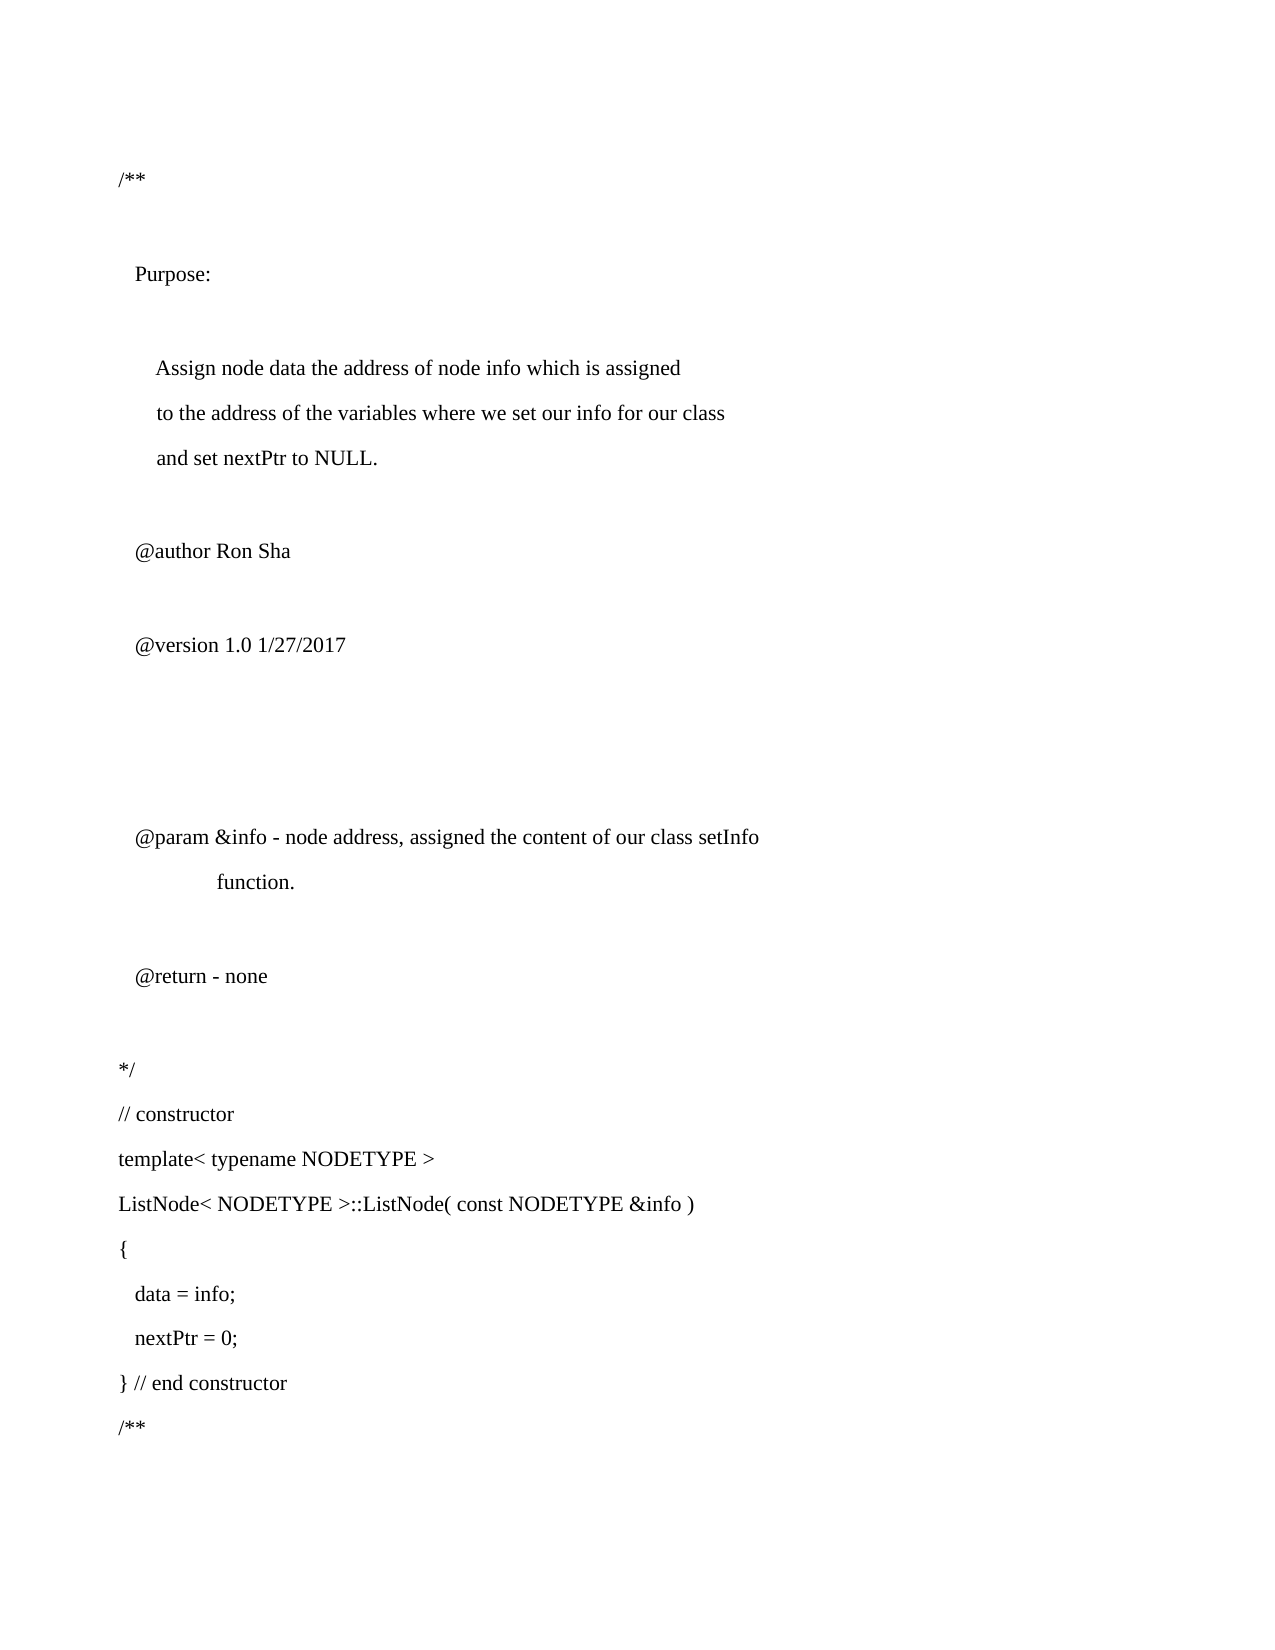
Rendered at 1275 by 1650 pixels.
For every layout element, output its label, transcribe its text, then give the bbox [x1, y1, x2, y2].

text @return - none [118, 963, 1157, 988]
text data = info; [118, 1281, 1157, 1306]
text Assign node data the address of node info which is assigned [118, 355, 1157, 380]
text /** [118, 1415, 1157, 1440]
text and set nextPtr to NULL. [118, 444, 1157, 470]
text ListNode< NODETYPE >::ListNode( const NODETYPE &info ) [118, 1191, 1157, 1216]
text */ [118, 1057, 1157, 1082]
text @author Ron Sha [118, 538, 1157, 563]
text /** [118, 167, 1157, 192]
text @param &info - node address, assigned the content of our class setInfo [118, 824, 1157, 849]
text template< typename NODETYPE > [118, 1146, 1157, 1171]
text Purpose: [118, 261, 1157, 286]
text to the address of the variables where we set our info for our class [118, 400, 1157, 425]
text // constructor [118, 1101, 1157, 1127]
text function. [118, 869, 1157, 894]
text @version 1.0 1/27/2017 [118, 632, 1157, 657]
text { [118, 1236, 1157, 1261]
text nextPtr = 0; [118, 1325, 1157, 1351]
text } // end constructor [118, 1370, 1157, 1395]
